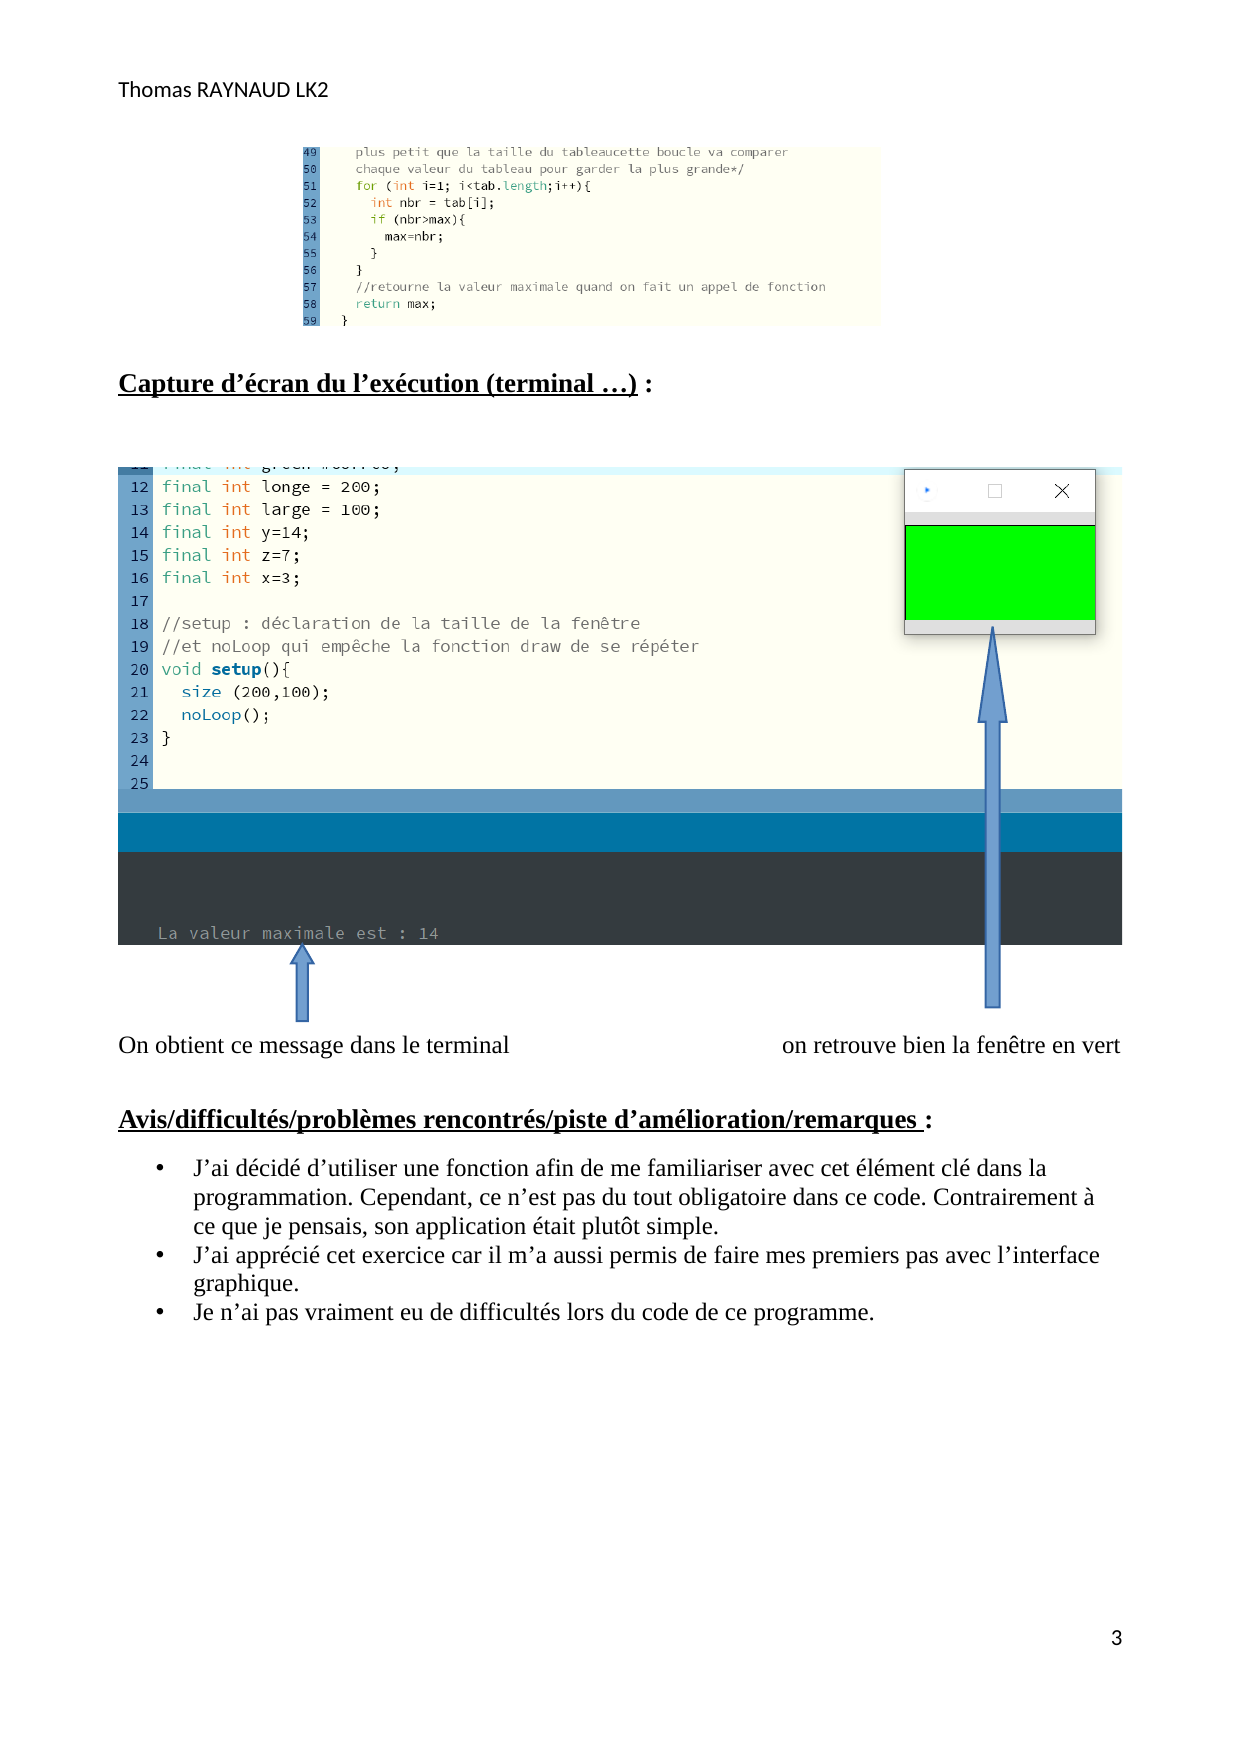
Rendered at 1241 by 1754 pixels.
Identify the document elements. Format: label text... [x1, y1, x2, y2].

list J’ai apprécié cet exercice car il m’a aussi permis de faire mes premiers pas avec l’interface graphique. [156, 1240, 1122, 1297]
text On obtient ce message dans le terminal on retrouve bien la fenêtre en vert [118, 1031, 1122, 1059]
text Avis/difficultés/problèmes rencontrés/piste d’amélioration/remarques : [118, 1103, 1122, 1134]
text Capture d’écran du l’exécution (terminal …) : [118, 367, 1122, 398]
list Je n’ai pas vraiment eu de difficultés lors du code de ce programme. [156, 1297, 1122, 1326]
list J’ai décidé d’utiliser une fonction afin de me familiariser avec cet élément clé dans la programmation. Cependant, ce n’est pas du tout obligatoire dans ce code. Contrairement à ce que je pensais, son application était plutôt simple. [156, 1153, 1122, 1240]
